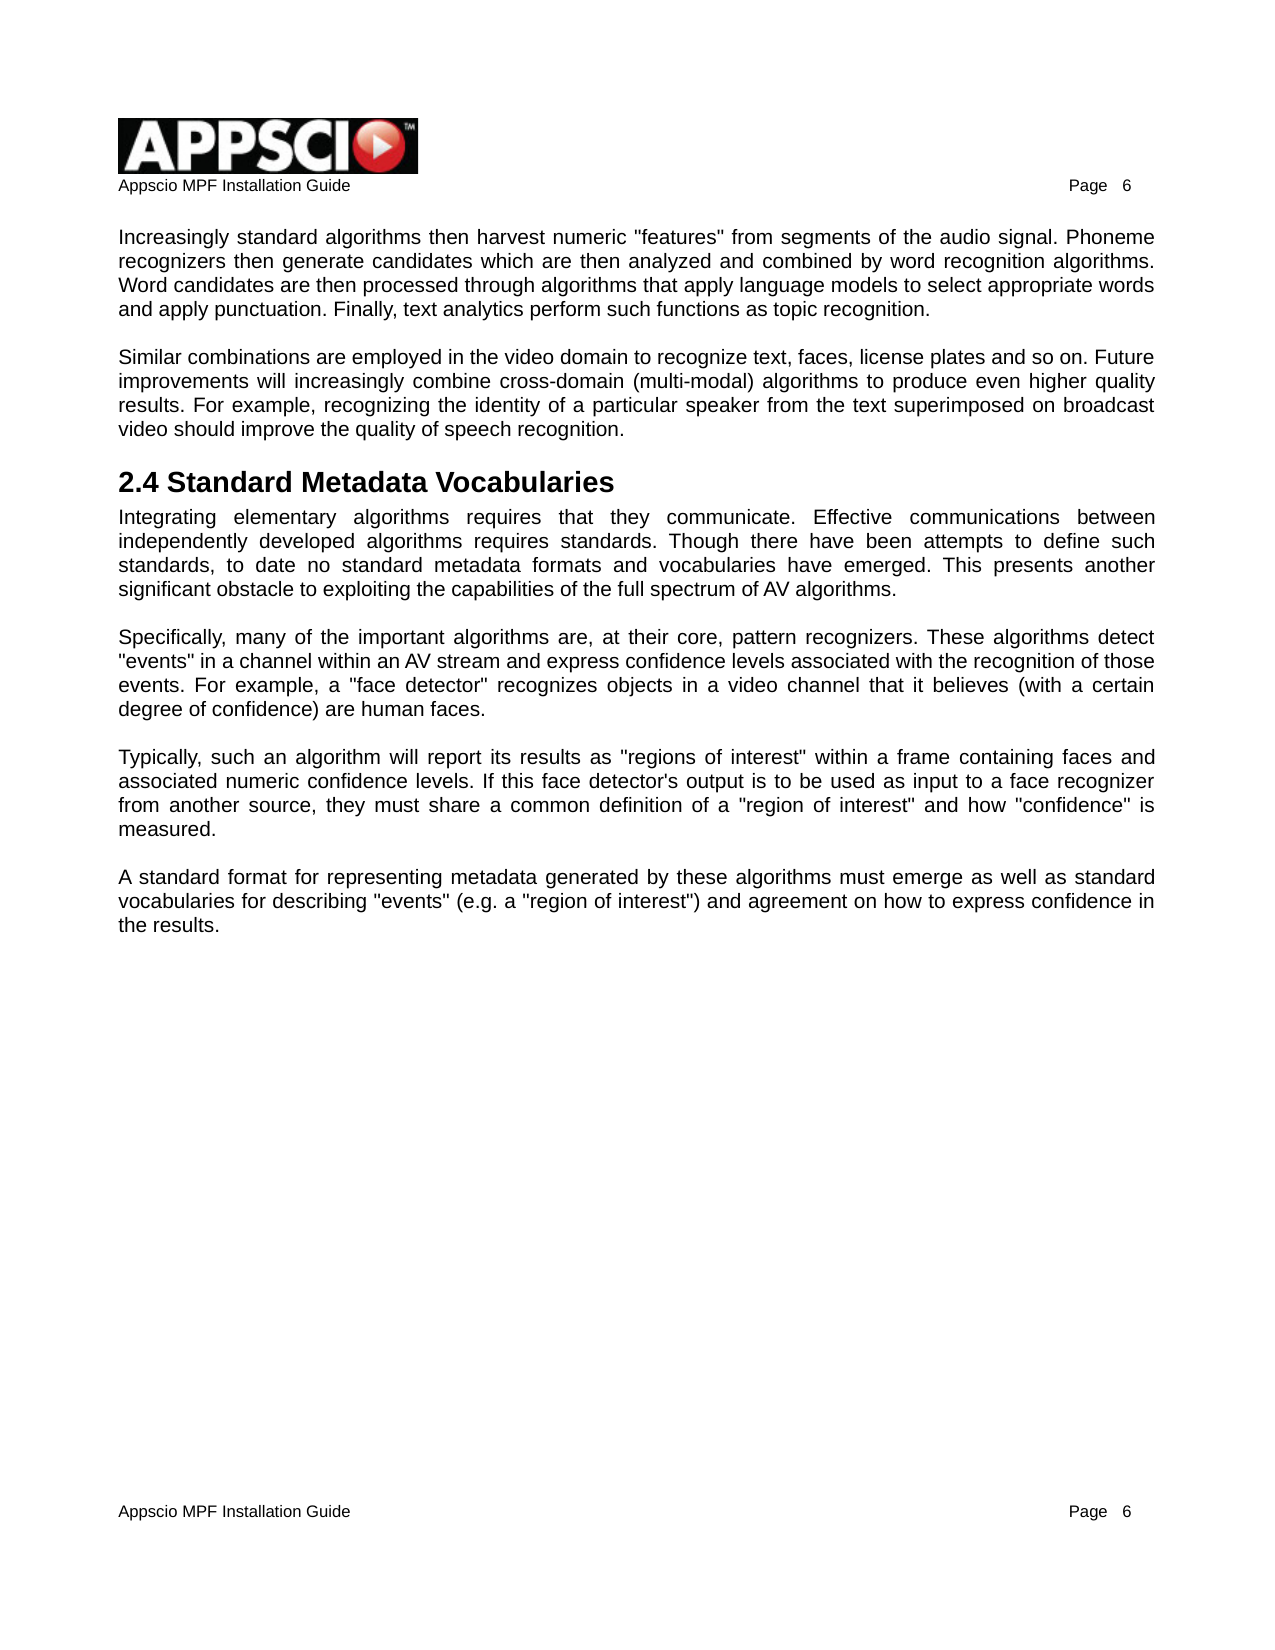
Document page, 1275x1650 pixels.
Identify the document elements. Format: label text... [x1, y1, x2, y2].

text Integrating elementary algorithms requires that they communicate. Effective communications between independently developed algorithms requires standards. Though there have been attempts to define such standards, to date no standard metadata formats and vocabularies have emerged. This presents another significant obstacle to exploiting the capabilities of the full spectrum of AV algorithms. [118, 505, 1157, 601]
text Increasingly standard algorithms then harvest numeric "features" from segments of the audio signal. Phoneme recognizers then generate candidates which are then analyzed and combined by word recognition algorithms. Word candidates are then processed through algorithms that apply language models to select appropriate words and apply punctuation. Finally, text analytics perform such functions as topic recognition. [118, 225, 1157, 321]
picture [118, 118, 419, 174]
text Similar combinations are employed in the video domain to recognize text, faces, license plates and so on. Future improvements will increasingly combine cross-domain (multi-modal) algorithms to produce even higher quality results. For example, recognizing the identity of a particular speaker from the text superimposed on broadcast video should improve the quality of speech recognition. [118, 344, 1157, 440]
text Typically, such an algorithm will report its results as "regions of interest" within a frame containing faces and associated numeric confidence levels. If this face detector's output is to be used as input to a face recognizer from another source, they must share a common definition of a "region of interest" and how "confidence" is measured. [118, 745, 1157, 841]
text Specifically, many of the important algorithms are, at their core, pattern recognizers. These algorithms detect "events" in a channel within an AV stream and express confidence levels associated with the recognition of those events. For example, a "face detector" recognizes objects in a video channel that it believes (with a certain degree of confidence) are human faces. [118, 625, 1157, 721]
text A standard format for representing metadata generated by these algorithms must emerge as well as standard vocabularies for describing "events" (e.g. a "region of interest") and agreement on how to express confidence in the results. [118, 864, 1157, 936]
subtitle 2.4 Standard Metadata Vocabularies [118, 465, 1157, 499]
